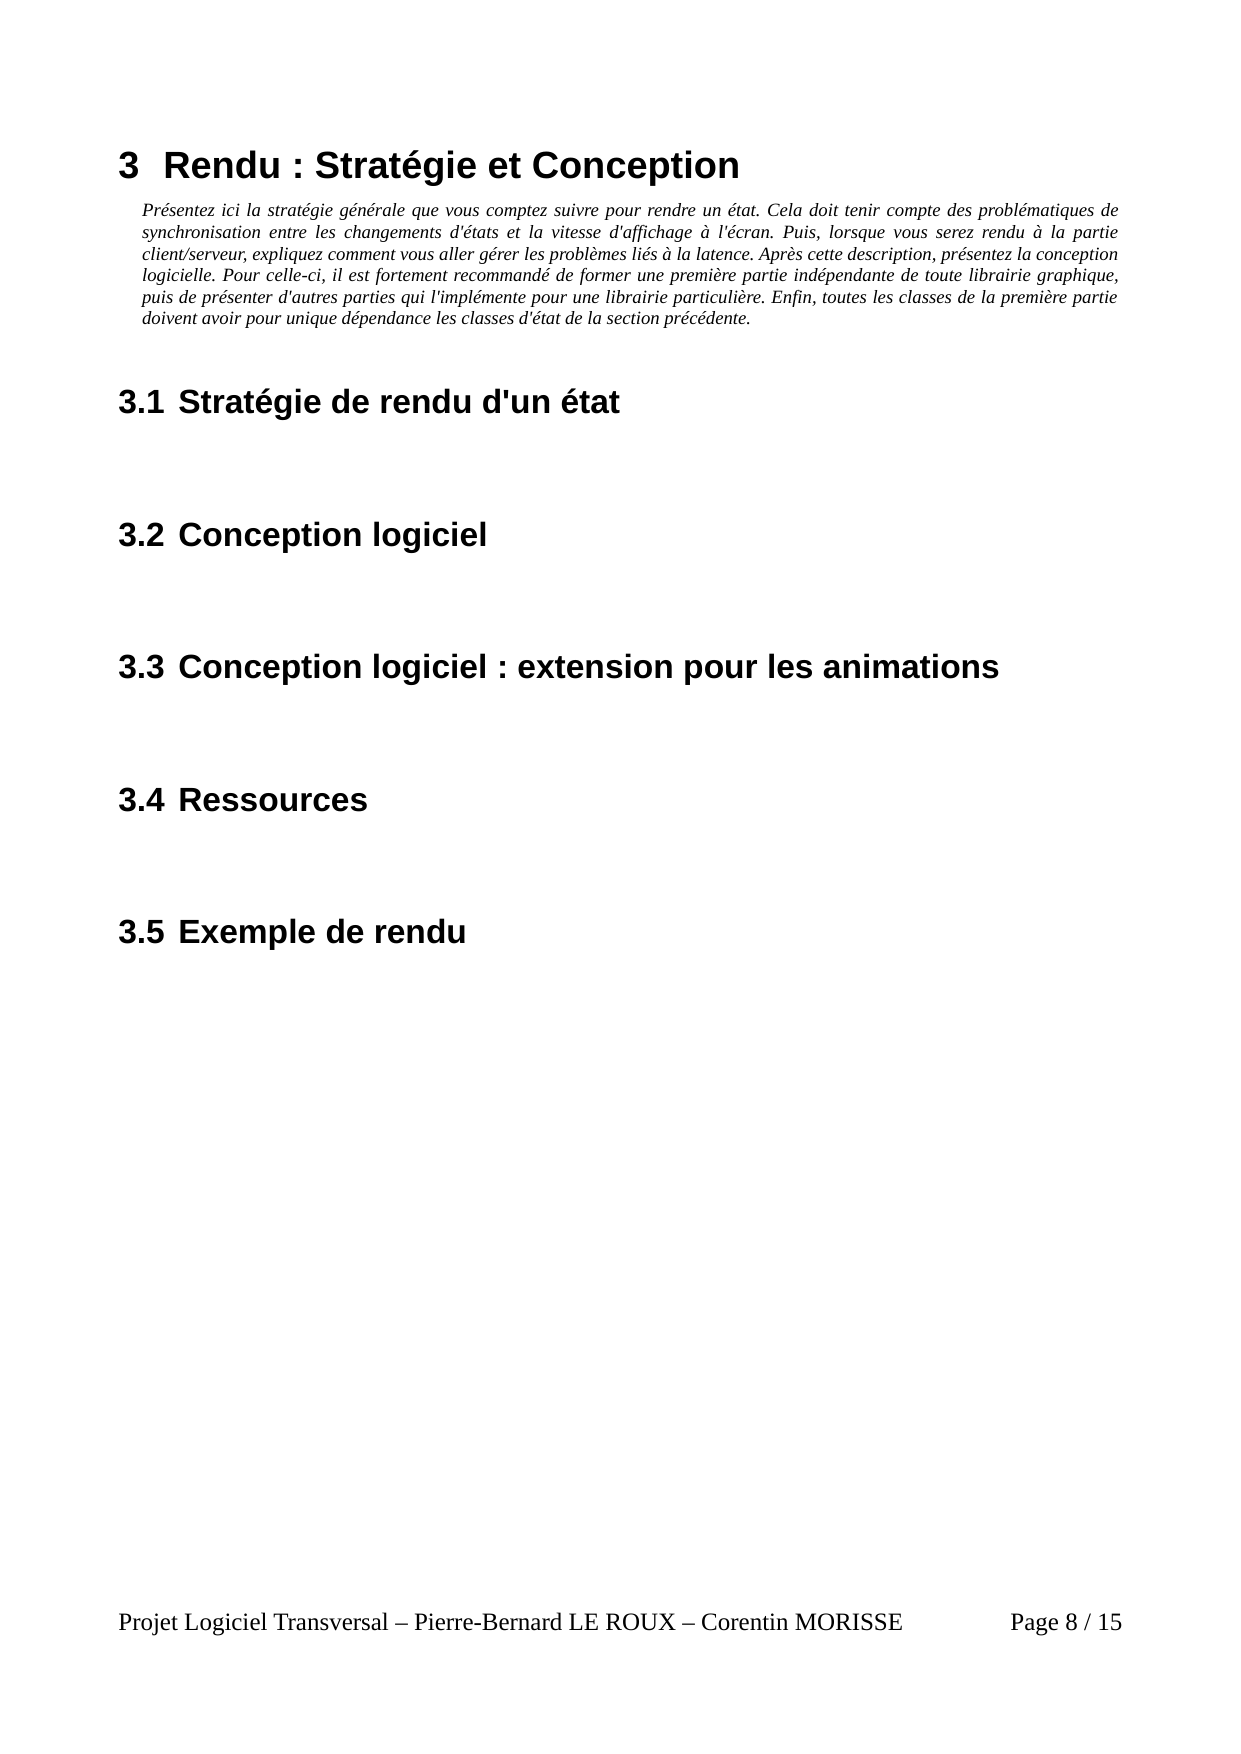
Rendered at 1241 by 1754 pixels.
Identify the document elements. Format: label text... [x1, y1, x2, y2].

subtitle Exemple de rendu [118, 912, 1122, 951]
subtitle Conception logiciel [118, 515, 1122, 553]
subtitle Conception logiciel : extension pour les animations [118, 647, 1122, 686]
text Présentez ici la stratégie générale que vous comptez suivre pour rendre un état. Cela doit tenir compte des problématiques de synchronisation entre les changements d'états et la vitesse d'affichage à l'écran. Puis, lorsque vous serez rendu à la partie client/serveur, expliquez comment vous aller gérer les problèmes liés à la latence. Après cette description, présentez la conception logicielle. Pour celle-ci, il est fortement recommandé de former une première partie indépendante de toute librairie graphique, puis de présenter d'autres parties qui l'implémente pour une librairie particulière. Enfin, toutes les classes de la première partie doivent avoir pour unique dépendance les classes d'état de la section précédente. [142, 199, 1122, 329]
subtitle Ressources [118, 779, 1122, 818]
subtitle Rendu : Stratégie et Conception [118, 143, 1122, 187]
subtitle Stratégie de rendu d'un état [118, 382, 1122, 421]
